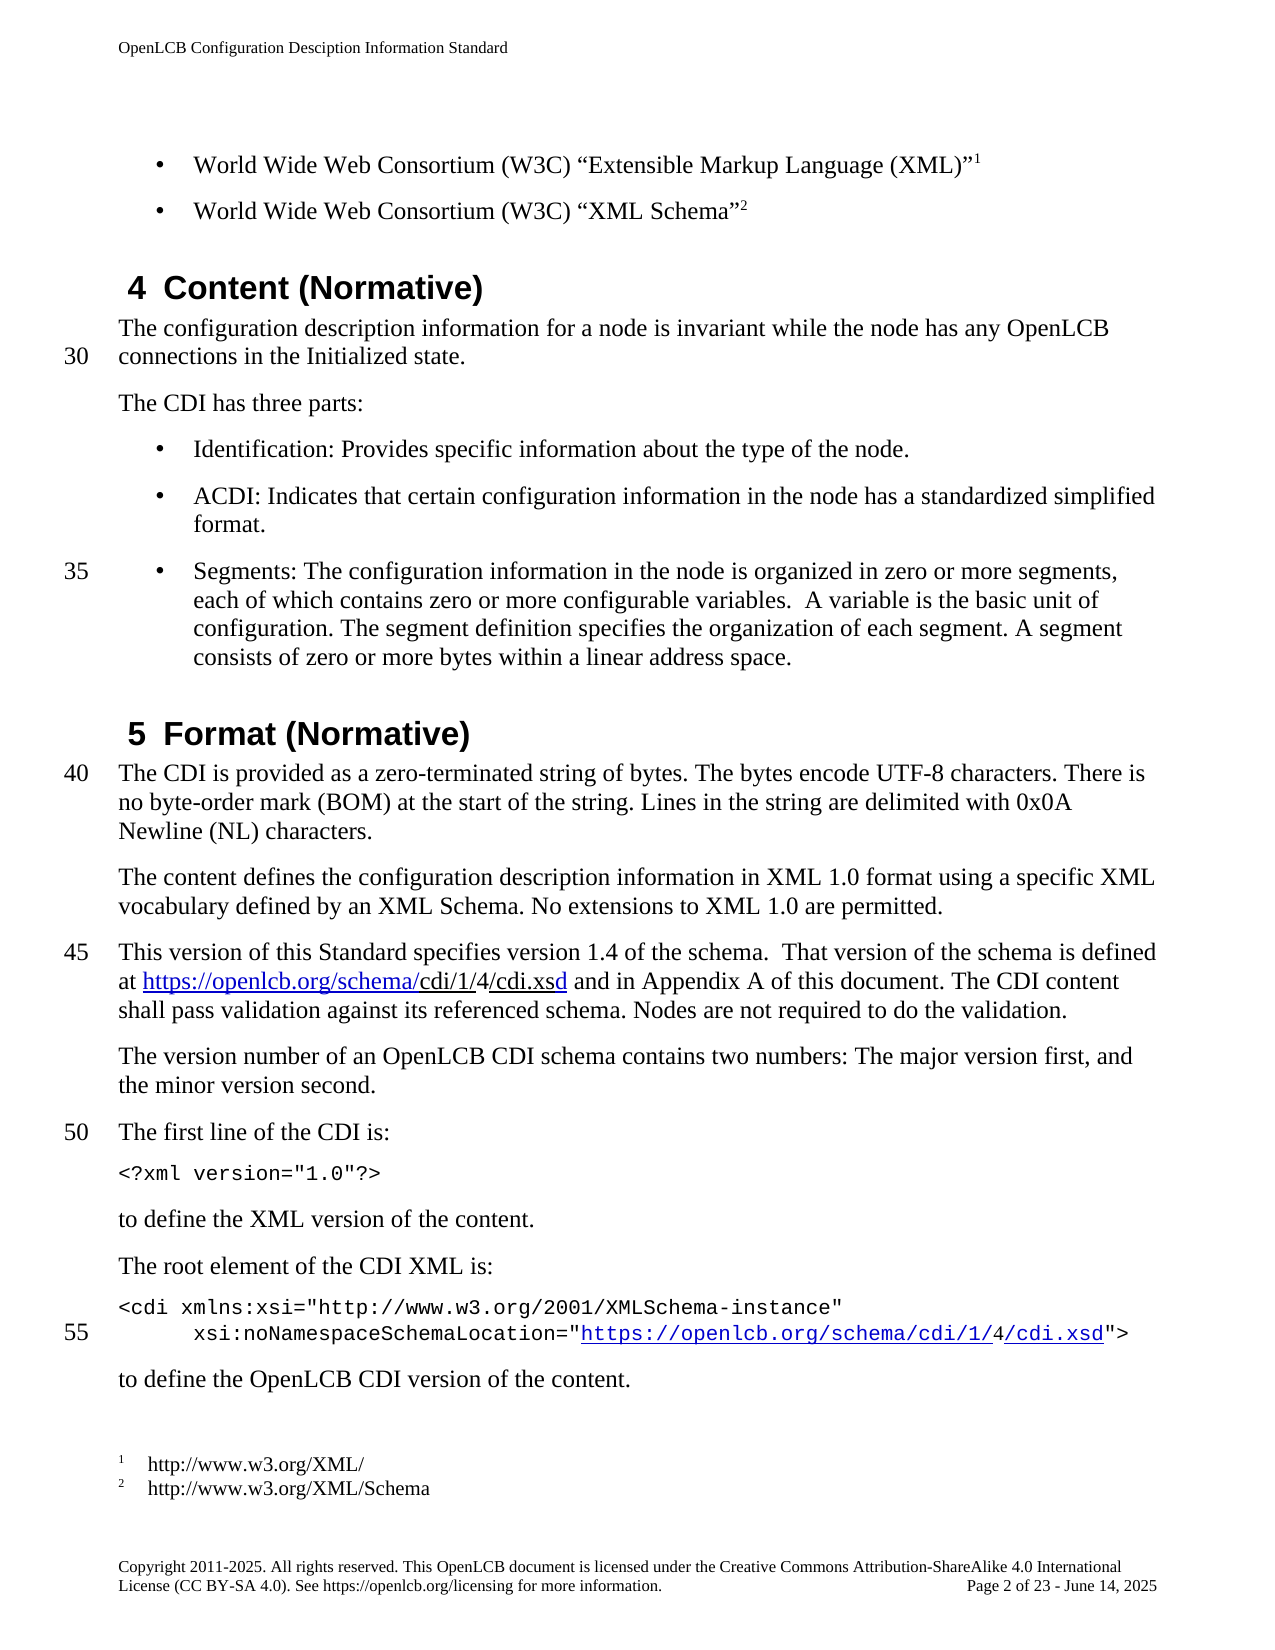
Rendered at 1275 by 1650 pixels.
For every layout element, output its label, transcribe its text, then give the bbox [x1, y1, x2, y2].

list World Wide Web Consortium (W3C) “XML Schema” [156, 196, 1157, 225]
subtitle Content (Normative) [118, 268, 1157, 306]
text The content defines the configuration description information in XML 1.0 format using a specific XML vocabulary defined by an XML Schema. No extensions to XML 1.0 are permitted. [118, 862, 1157, 920]
text to define the OpenLCB CDI version of the content. [118, 1364, 1157, 1393]
text The first line of the CDI is: [118, 1117, 1157, 1145]
list ACDI: Indicates that certain configuration information in the node has a standardized simplified format. [156, 481, 1157, 538]
text The CDI is provided as a zero-terminated string of bytes. The bytes encode UTF-8 characters. There is no byte-order mark (BOM) at the start of the string. Lines in the string are delimited with 0x0A Newline (NL) characters. [118, 758, 1157, 844]
text <?xml version="1.0"?> [118, 1163, 1157, 1187]
text The configuration description information for a node is invariant while the node has any OpenLCB connections in the Initialized state. [118, 313, 1157, 370]
list http://www.w3.org/XML/Schema [118, 1476, 1157, 1500]
text <cdi xmlns:xsi="http://www.w3.org/2001/XMLSchema-instance" xsi:noNamespaceSchemaLocation="https://openlcb.org/schema/cdi/1/4/cdi.xsd"> [118, 1297, 1157, 1347]
text The CDI has three parts: [118, 388, 1157, 417]
text The version number of an OpenLCB CDI schema contains two numbers: The major version first, and the minor version second. [118, 1041, 1157, 1099]
text The root element of the CDI XML is: [118, 1251, 1157, 1280]
list World Wide Web Consortium (W3C) “Extensible Markup Language (XML)” [156, 150, 1157, 179]
subtitle Format (Normative) [118, 714, 1157, 752]
list Segments: The configuration information in the node is organized in zero or more segments, each of which contains zero or more configurable variables. A variable is the basic unit of configuration. The segment definition specifies the organization of each segment. A segment consists of zero or more bytes within a linear address space. [156, 556, 1157, 671]
text This version of this Standard specifies version 1.4 of the schema. That version of the schema is defined at https://openlcb.org/schema/cdi/1/4/cdi.xsd and in Appendix A of this document. The CDI content shall pass validation against its referenced schema. Nodes are not required to do the validation. [118, 937, 1157, 1024]
list Identification: Provides specific information about the type of the node. [156, 434, 1157, 463]
text to define the XML version of the content. [118, 1204, 1157, 1233]
list http://www.w3.org/XML/ [118, 1452, 1157, 1476]
